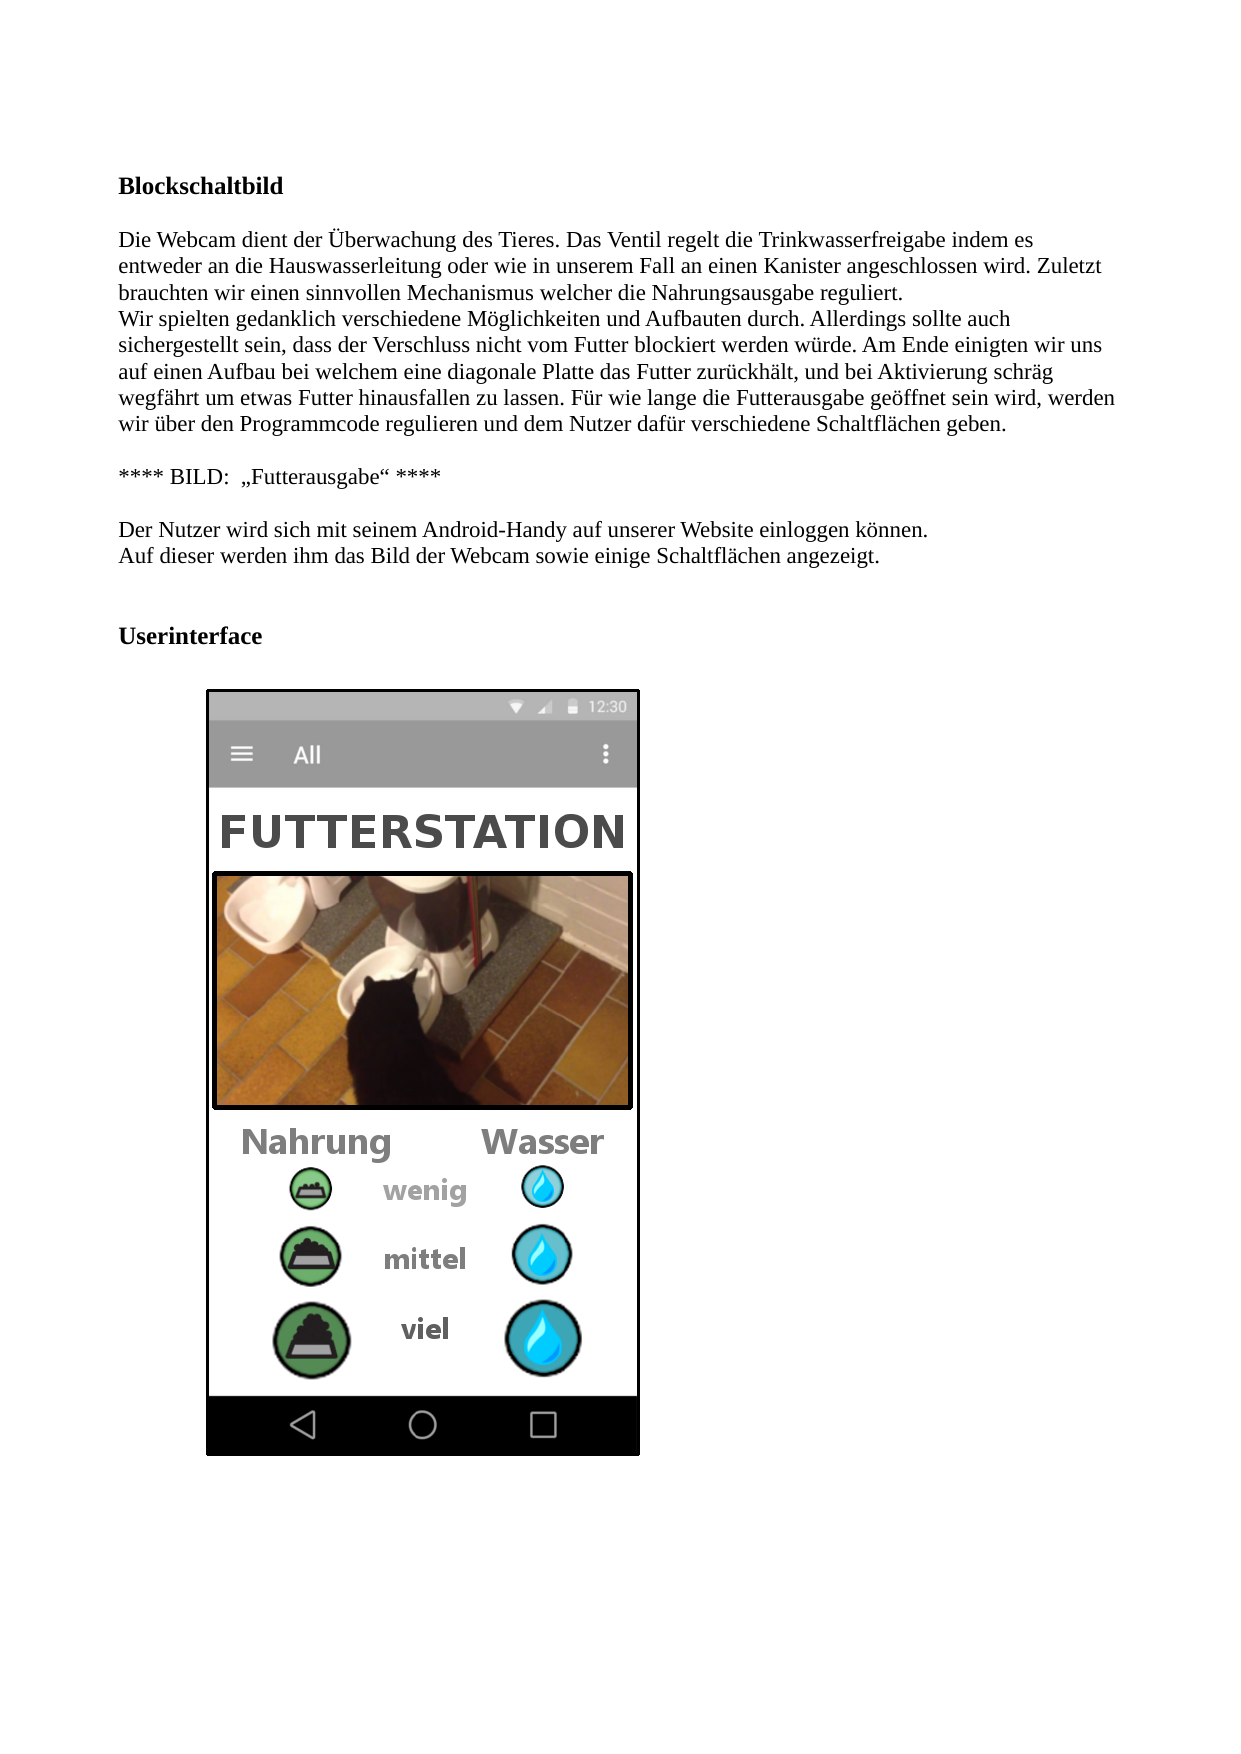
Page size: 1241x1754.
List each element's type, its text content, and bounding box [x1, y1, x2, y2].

text Auf dieser werden ihm das Bild der Webcam sowie einige Schaltflächen angezeigt. [118, 542, 1122, 568]
text Die Webcam dient der Überwachung des Tieres. Das Ventil regelt die Trinkwasserfreigabe indem es entweder an die Hauswasserleitung oder wie in unserem Fall an einen Kanister angeschlossen wird. Zuletzt brauchten wir einen sinnvollen Mechanismus welcher die Nahrungsausgabe reguliert. [118, 226, 1122, 305]
text **** BILD: „Futterausgabe“ **** [118, 463, 1122, 489]
text Wir spielten gedanklich verschiedene Möglichkeiten und Aufbauten durch. Allerdings sollte auch sichergestellt sein, dass der Verschluss nicht vom Futter blockiert werden würde. Am Ende einigten wir uns auf einen Aufbau bei welchem eine diagonale Platte das Futter zurückhält, und bei Aktivierung schräg wegfährt um etwas Futter hinausfallen zu lassen. Für wie lange die Futterausgabe geöffnet sein wird, werden wir über den Programmcode regulieren und dem Nutzer dafür verschiedene Schaltflächen geben. [118, 305, 1122, 437]
text Userinterface [118, 621, 1122, 650]
text Der Nutzer wird sich mit seinem Android-Handy auf unserer Website einloggen können. [118, 516, 1122, 542]
text Blockschaltbild [118, 171, 1122, 199]
